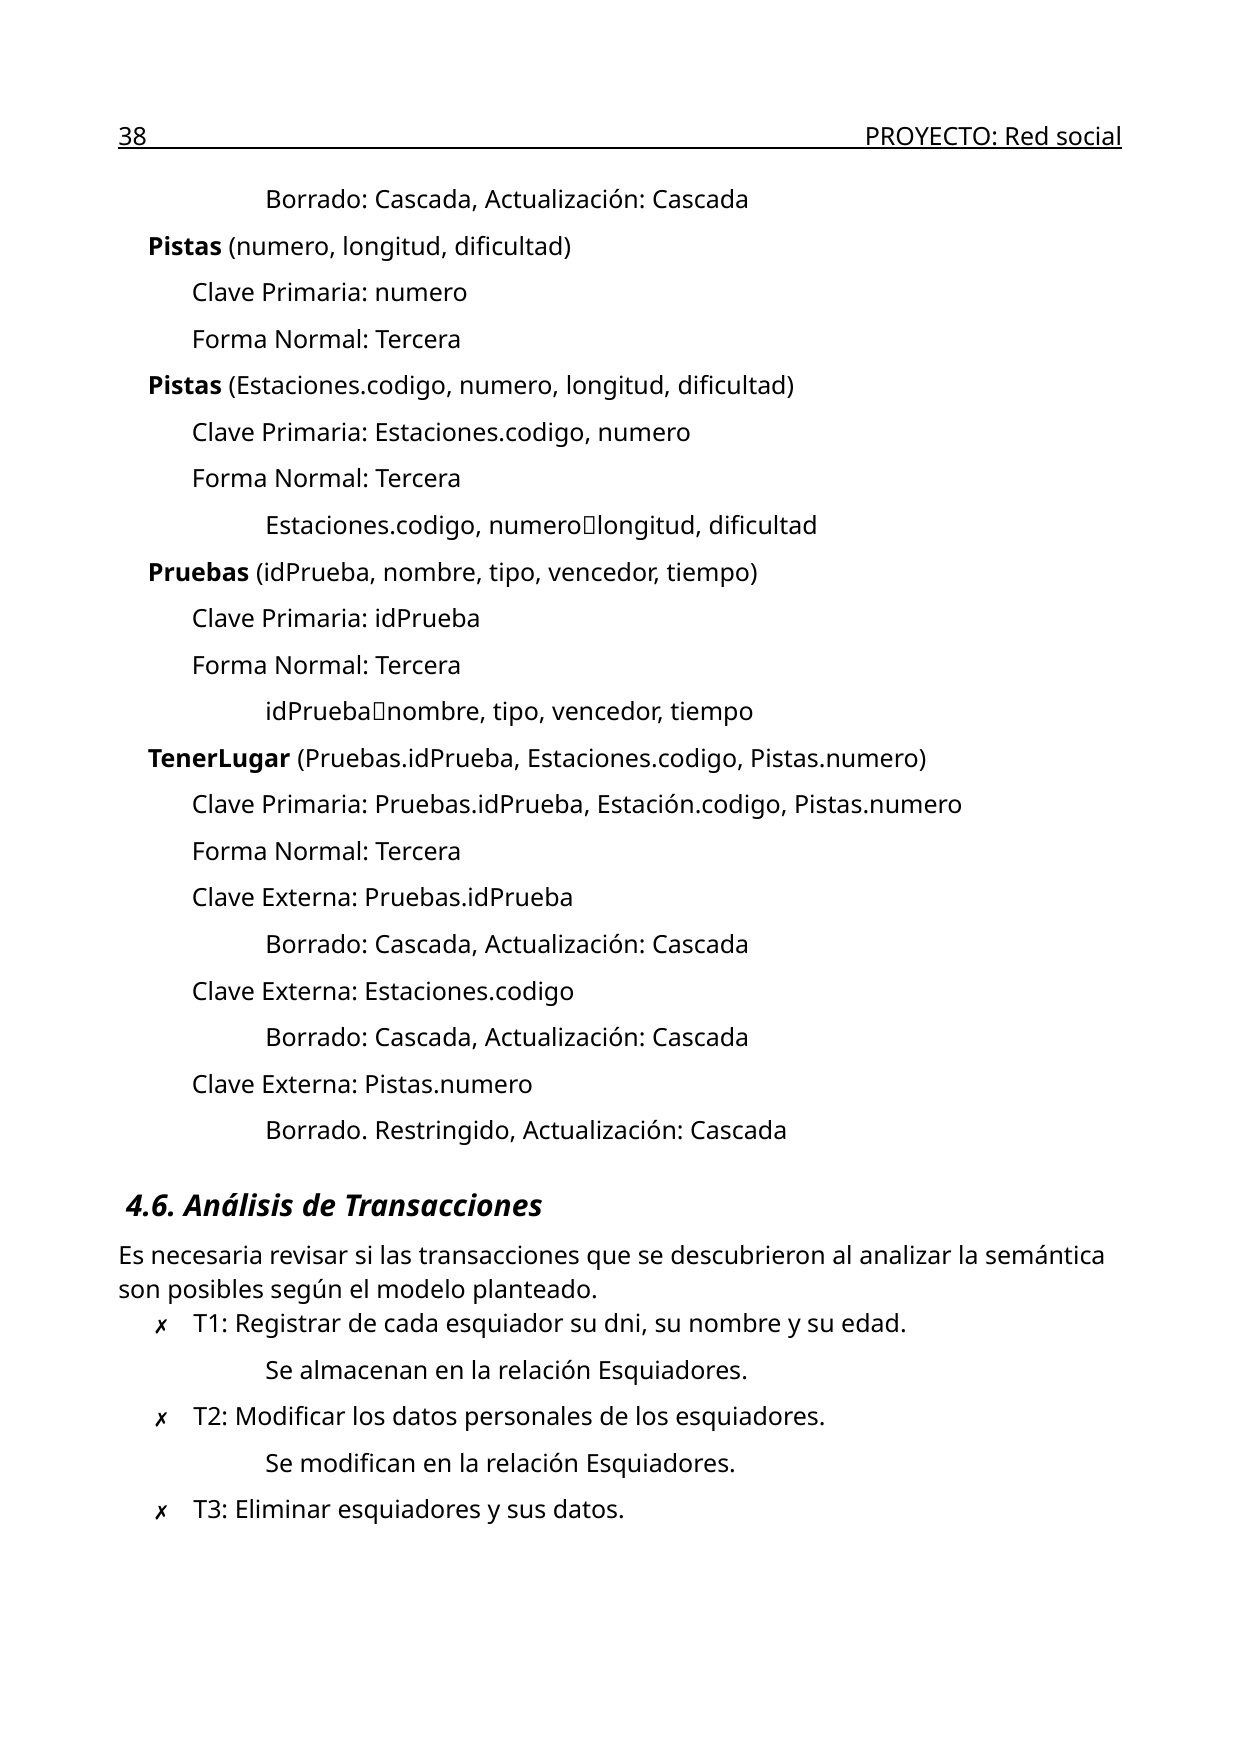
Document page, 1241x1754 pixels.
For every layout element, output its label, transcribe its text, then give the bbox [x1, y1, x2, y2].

subtitle Análisis de Transacciones [118, 1184, 1122, 1225]
text Pistas (Estaciones.codigo, numero, longitud, dificultad) [118, 368, 1122, 402]
list T1: Registrar de cada esquiador su dni, su nombre y su edad. [156, 1306, 1122, 1340]
text Forma Normal: Tercera [118, 647, 1122, 681]
text TenerLugar (Pruebas.idPrueba, Estaciones.codigo, Pistas.numero) [118, 740, 1122, 774]
text Forma Normal: Tercera [118, 833, 1122, 868]
text Clave Externa: Estaciones.codigo [118, 973, 1122, 1007]
text Estaciones.codigo, numerolongitud, dificultad [118, 508, 1122, 542]
text Clave Primaria: idPrueba [118, 601, 1122, 635]
text Forma Normal: Tercera [118, 461, 1122, 495]
text Borrado. Restringido, Actualización: Cascada [118, 1113, 1122, 1147]
text Pruebas (idPrueba, nombre, tipo, vencedor, tiempo) [118, 554, 1122, 588]
text Borrado: Cascada, Actualización: Cascada [118, 927, 1122, 961]
text Pistas (numero, longitud, dificultad) [118, 228, 1122, 262]
text Clave Primaria: Pruebas.idPrueba, Estación.codigo, Pistas.numero [118, 787, 1122, 821]
text Borrado: Cascada, Actualización: Cascada [118, 182, 1122, 216]
text idPruebanombre, tipo, vencedor, tiempo [118, 694, 1122, 728]
text Es necesaria revisar si las transacciones que se descubrieron al analizar la semántica son posibles según el modelo planteado. [118, 1238, 1122, 1306]
list T3: Eliminar esquiadores y sus datos. [156, 1492, 1122, 1526]
text Borrado: Cascada, Actualización: Cascada [118, 1020, 1122, 1054]
text Clave Externa: Pruebas.idPrueba [118, 880, 1122, 914]
list T2: Modificar los datos personales de los esquiadores. [156, 1399, 1122, 1433]
text Se almacenan en la relación Esquiadores. [118, 1352, 1122, 1387]
text Clave Primaria: Estaciones.codigo, numero [118, 414, 1122, 448]
text Forma Normal: Tercera [118, 321, 1122, 355]
text Clave Primaria: numero [118, 275, 1122, 309]
text Se modifican en la relación Esquiadores. [118, 1446, 1122, 1480]
text Clave Externa: Pistas.numero [118, 1066, 1122, 1100]
